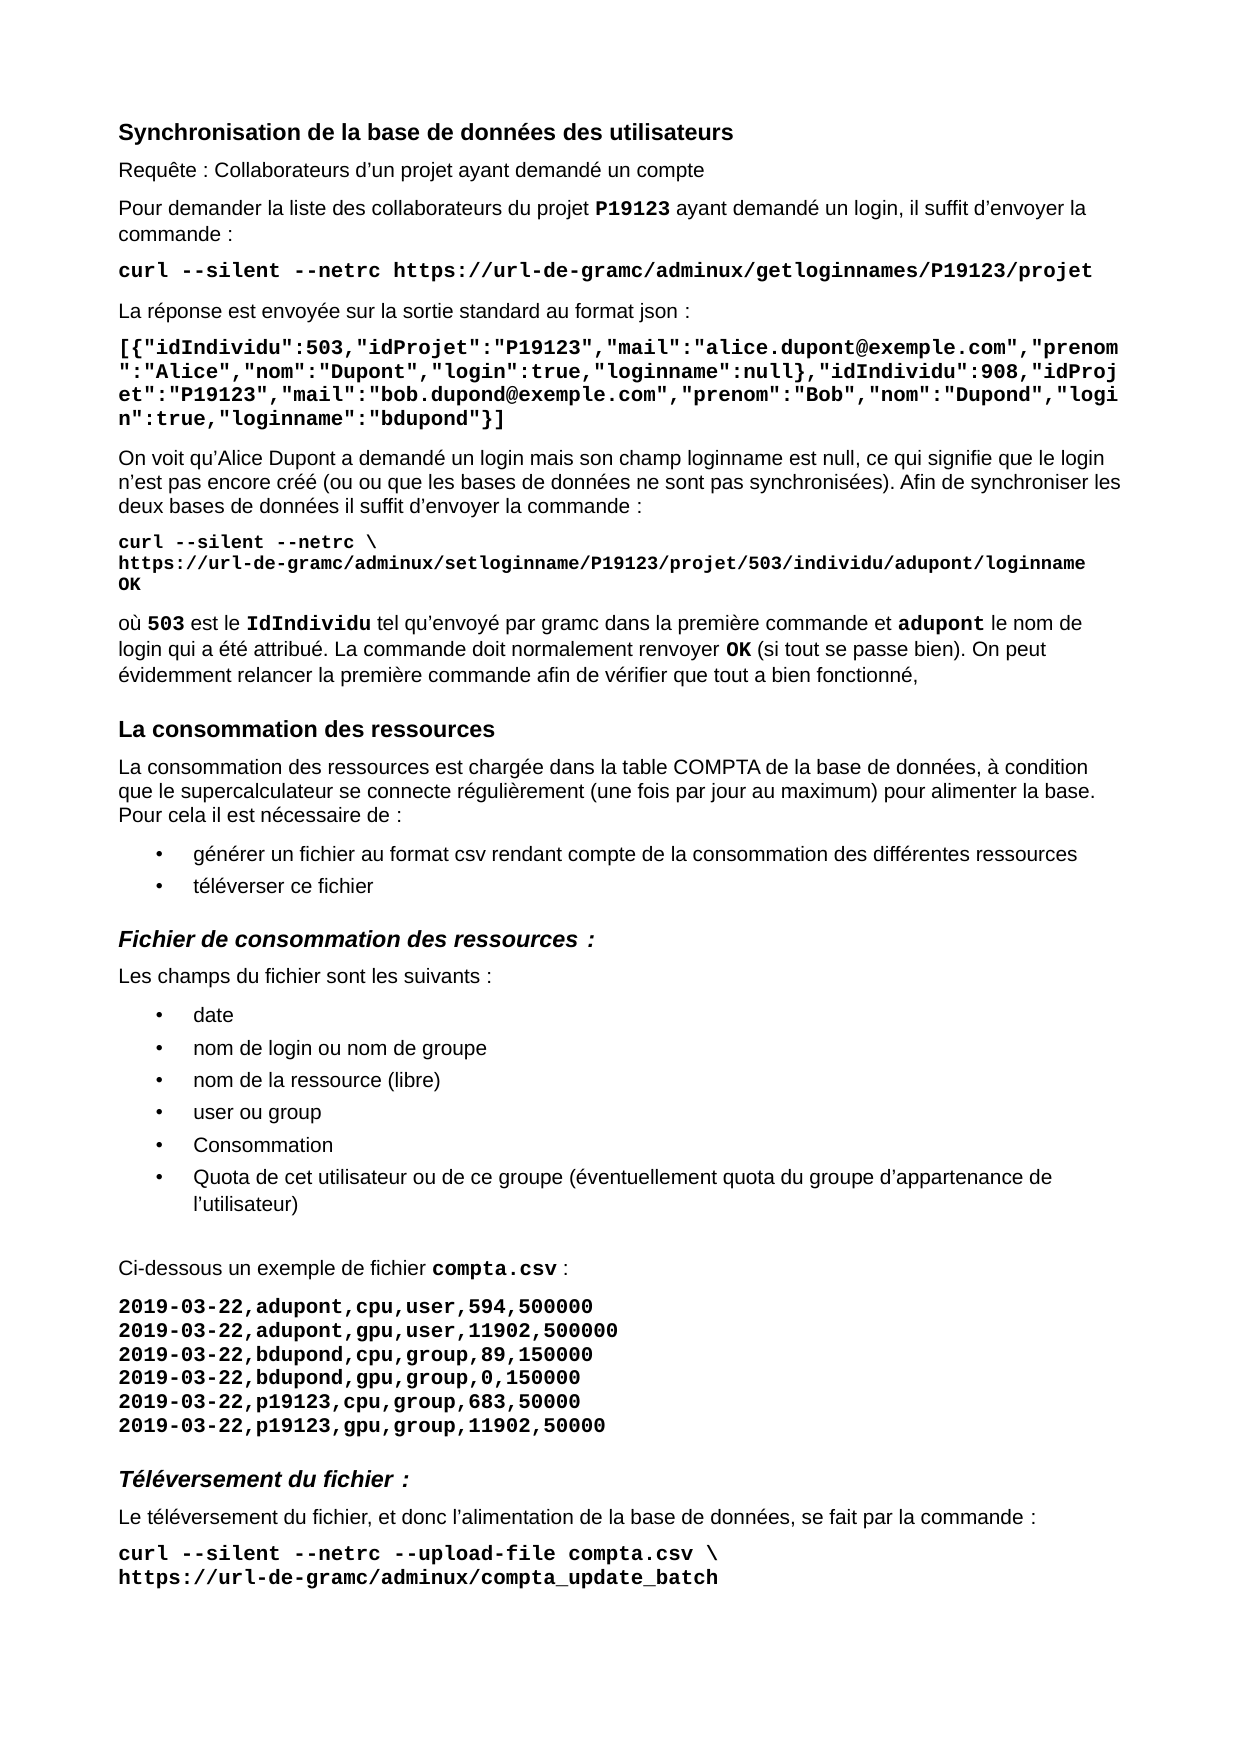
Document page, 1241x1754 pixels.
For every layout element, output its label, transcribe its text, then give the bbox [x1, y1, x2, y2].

text où 503 est le IdIndividu tel qu’envoyé par gramc dans la première commande et adupont le nom de login qui a été attribué. La commande doit normalement renvoyer OK (si tout se passe bien). On peut évidemment relancer la première commande afin de vérifier que tout a bien fonctionné, [118, 611, 1122, 687]
text curl --silent --netrc \ https://url-de-gramc/adminux/setloginname/P19123/projet/503/individu/adupont/loginname OK [118, 533, 1122, 596]
text [{"idIndividu":503,"idProjet":"P19123","mail":"alice.dupont@exemple.com","prenom":"Alice","nom":"Dupont","login":true,"loginname":null},"idIndividu":908,"idProjet":"P19123","mail":"bob.dupond@exemple.com","prenom":"Bob","nom":"Dupond","login":true,"loginname":"bdupond"}] [118, 337, 1122, 432]
text Le téléversement du fichier, et donc l’alimentation de la base de données, se fait par la commande : [118, 1504, 1122, 1528]
list user ou group [156, 1100, 1122, 1124]
text Pour demander la liste des collaborateurs du projet P19123 ayant demandé un login, il suffit d’envoyer la commande : [118, 196, 1122, 246]
subtitle La consommation des ressources [118, 716, 1122, 743]
subtitle Fichier de consommation des ressources : [118, 925, 1122, 952]
text 2019-03-22,adupont,cpu,user,594,500000 2019-03-22,adupont,gpu,user,11902,500000 2019-03-22,bdupond,cpu,group,89,150000 2019-03-22,bdupond,gpu,group,0,150000 2019-03-22,p19123,cpu,group,683,50000 2019-03-22,p19123,gpu,group,11902,50000 [118, 1296, 1122, 1438]
text curl --silent --netrc https://url-de-gramc/adminux/getloginnames/P19123/projet [118, 260, 1122, 284]
list nom de login ou nom de groupe [156, 1035, 1122, 1059]
list générer un fichier au format csv rendant compte de la consommation des différentes ressources [156, 842, 1122, 866]
text On voit qu’Alice Dupont a demandé un login mais son champ loginname est null, ce qui signifie que le login n’est pas encore créé (ou ou que les bases de données ne sont pas synchronisées). Afin de synchroniser les deux bases de données il suffit d’envoyer la commande : [118, 446, 1122, 518]
text Requête : Collaborateurs d’un projet ayant demandé un compte [118, 157, 1122, 181]
text La réponse est envoyée sur la sortie standard au format json : [118, 298, 1122, 322]
list date [156, 1003, 1122, 1027]
subtitle Synchronisation de la base de données des utilisateurs [118, 118, 1122, 145]
list Consommation [156, 1132, 1122, 1157]
text Ci-dessous un exemple de fichier compta.csv : [118, 1256, 1122, 1282]
subtitle Téléversement du fichier : [118, 1465, 1122, 1492]
text La consommation des ressources est chargée dans la table COMPTA de la base de données, à condition que le supercalculateur se connecte régulièrement (une fois par jour au maximum) pour alimenter la base. Pour cela il est nécessaire de : [118, 755, 1122, 827]
list Quota de cet utilisateur ou de ce groupe (éventuellement quota du groupe d’appartenance de l’utilisateur) [156, 1165, 1122, 1215]
text curl --silent --netrc --upload-file compta.csv \ https://url-de-gramc/adminux/compta_update_batch [118, 1543, 1122, 1590]
text Les champs du fichier sont les suivants : [118, 964, 1122, 988]
list nom de la ressource (libre) [156, 1068, 1122, 1092]
list téléverser ce fichier [156, 874, 1122, 898]
